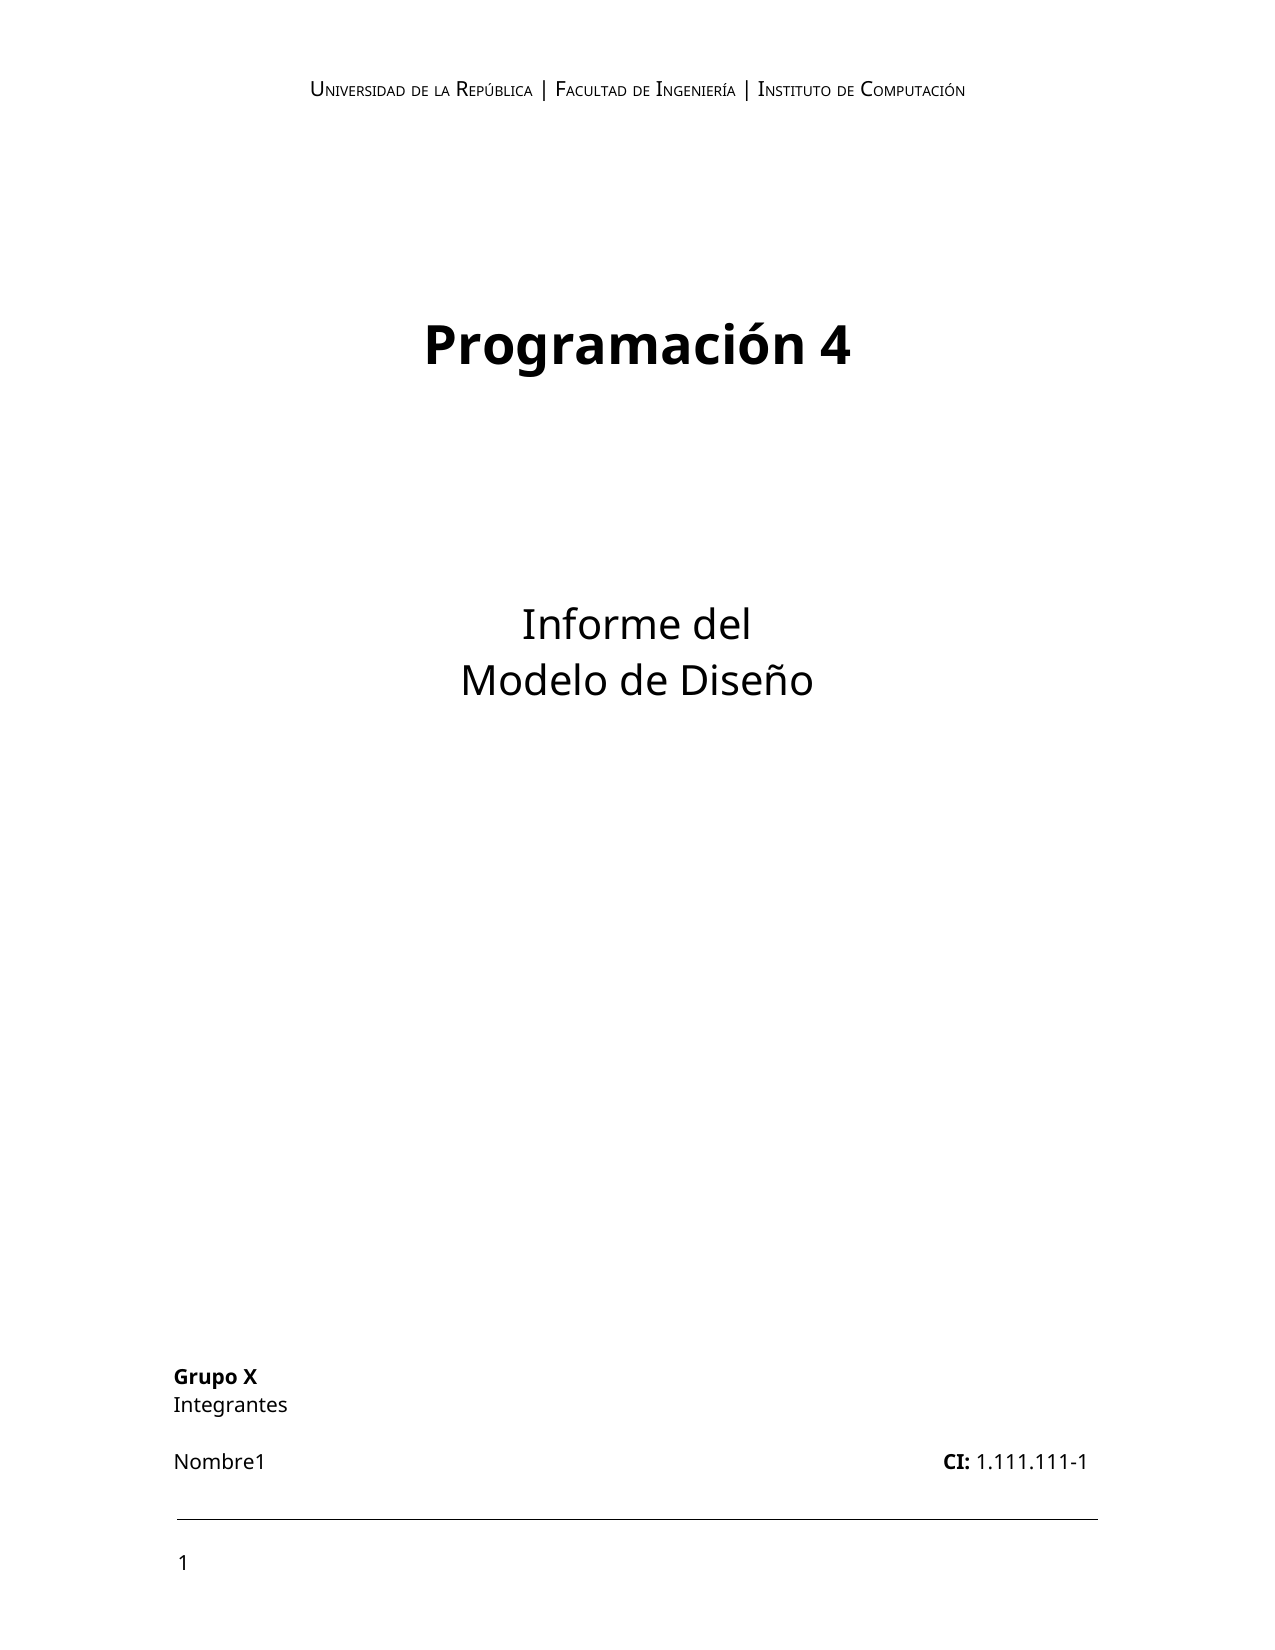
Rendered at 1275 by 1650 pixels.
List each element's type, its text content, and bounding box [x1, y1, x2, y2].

text Modelo de Diseño [177, 651, 1098, 708]
text Informe del [177, 594, 1098, 651]
table_cell Integrantes [166, 1391, 890, 1419]
table_header Grupo X [166, 1362, 890, 1391]
table_cell CI: 1.111.111-1 [890, 1448, 1096, 1476]
table_cell Nombre1 [166, 1448, 890, 1476]
text Programación 4 [177, 307, 1098, 381]
table_header [166, 1419, 890, 1447]
table_header [890, 1419, 1096, 1447]
